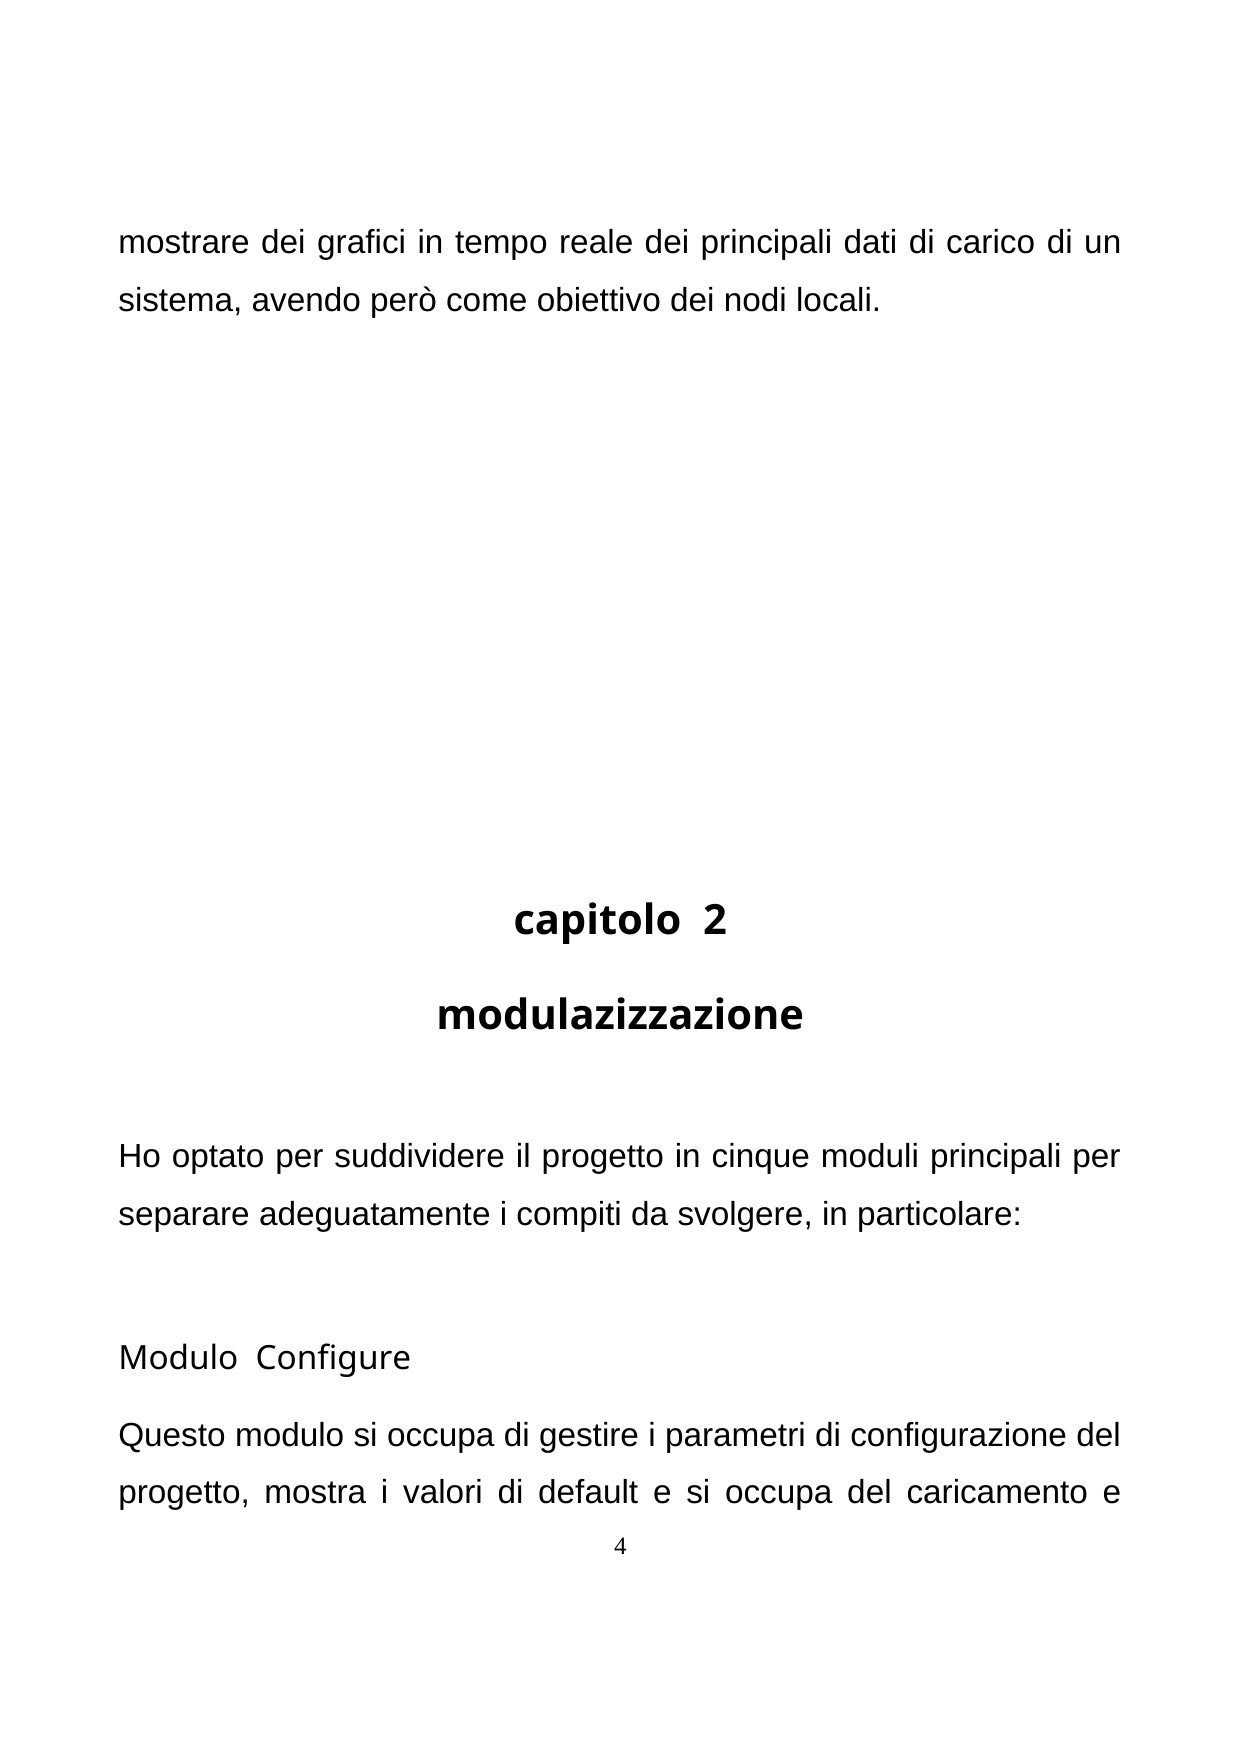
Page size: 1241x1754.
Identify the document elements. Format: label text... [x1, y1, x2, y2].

text Ho optato per suddividere il progetto in cinque moduli principali per separare adeguatamente i compiti da svolgere, in particolare: [118, 1136, 1122, 1232]
subtitle modulazizzazione [118, 984, 1122, 1041]
text Questo modulo si occupa di gestire i parametri di configurazione del progetto, mostra i valori di default e si occupa del caricamento e [118, 1415, 1122, 1511]
text Modulo Configure [118, 1334, 1122, 1379]
text mostrare dei grafici in tempo reale dei principali dati di carico di un sistema, avendo però come obiettivo dei nodi locali. [118, 223, 1122, 319]
subtitle capitolo 2 [118, 890, 1122, 947]
